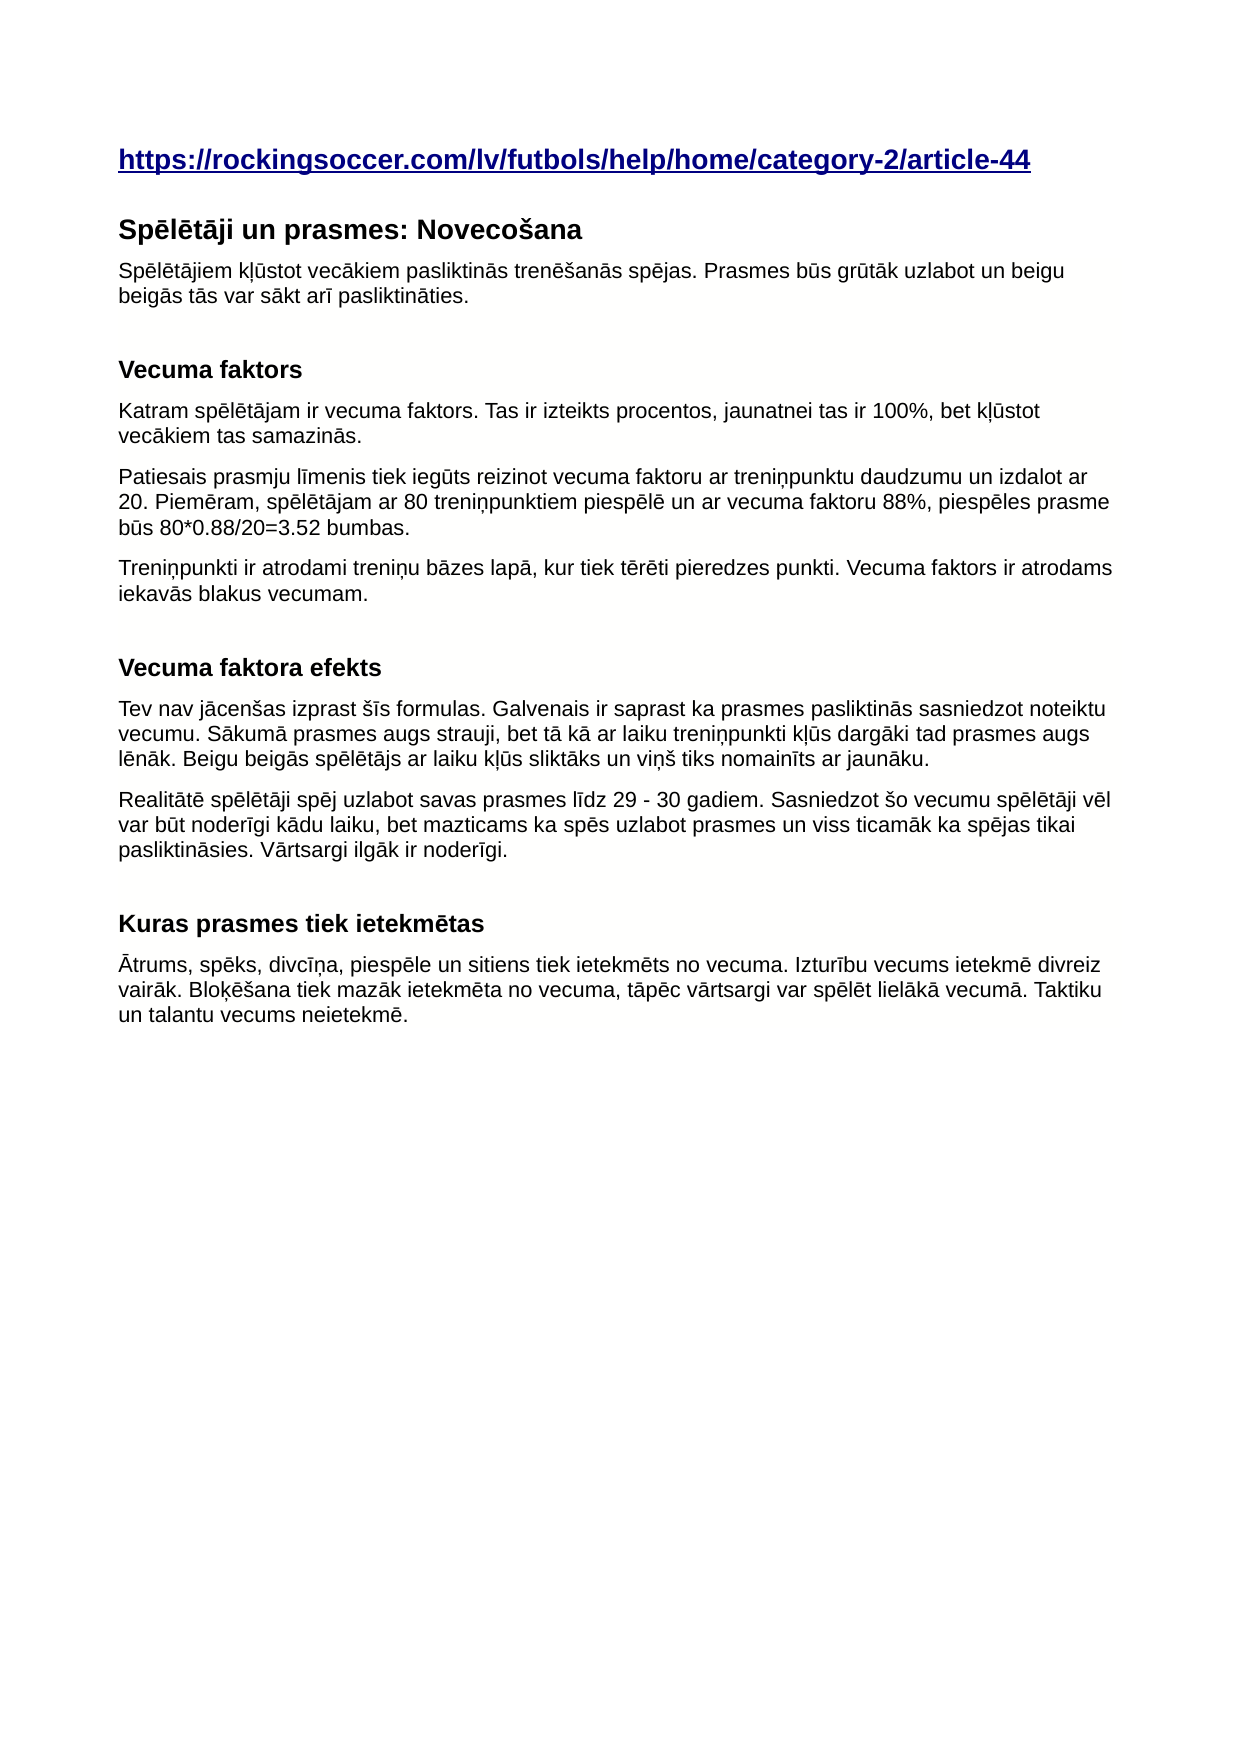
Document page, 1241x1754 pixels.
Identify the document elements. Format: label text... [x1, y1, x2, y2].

text Spēlētājiem kļūstot vecākiem pasliktinās trenēšanās spējas. Prasmes būs grūtāk uzlabot un beigu beigās tās var sākt arī pasliktināties. [118, 258, 1122, 308]
text Treniņpunkti ir atrodami treniņu bāzes lapā, kur tiek tērēti pieredzes punkti. Vecuma faktors ir atrodams iekavās blakus vecumam. [118, 555, 1122, 606]
subtitle Kuras prasmes tiek ietekmētas [118, 909, 1122, 938]
text Tev nav jācenšas izprast šīs formulas. Galvenais ir saprast ka prasmes pasliktinās sasniedzot noteiktu vecumu. Sākumā prasmes augs strauji, bet tā kā ar laiku treniņpunkti kļūs dargāki tad prasmes augs lēnāk. Beigu beigās spēlētājs ar laiku kļūs sliktāks un viņš tiks nomainīts ar jaunāku. [118, 695, 1122, 771]
text Ātrums, spēks, divcīņa, piespēle un sitiens tiek ietekmēts no vecuma. Izturību vecums ietekmē divreiz vairāk. Bloķēšana tiek mazāk ietekmēta no vecuma, tāpēc vārtsargi var spēlēt lielākā vecumā. Taktiku un talantu vecums neietekmē. [118, 952, 1122, 1028]
subtitle Vecuma faktora efekts [118, 653, 1122, 681]
subtitle Spēlētāji un prasmes: Novecošana [118, 213, 1122, 245]
text Realitātē spēlētāji spēj uzlabot savas prasmes līdz 29 - 30 gadiem. Sasniedzot šo vecumu spēlētāji vēl var būt noderīgi kādu laiku, bet mazticams ka spēs uzlabot prasmes un viss ticamāk ka spējas tikai pasliktināsies. Vārtsargi ilgāk ir noderīgi. [118, 787, 1122, 862]
text Patiesais prasmju līmenis tiek iegūts reizinot vecuma faktoru ar treniņpunktu daudzumu un izdalot ar 20. Piemēram, spēlētājam ar 80 treniņpunktiem piespēlē un ar vecuma faktoru 88%, piespēles prasme būs 80*0.88/20=3.52 bumbas. [118, 464, 1122, 540]
text Katram spēlētājam ir vecuma faktors. Tas ir izteikts procentos, jaunatnei tas ir 100%, bet kļūstot vecākiem tas samazinās. [118, 398, 1122, 448]
subtitle https://rockingsoccer.com/lv/futbols/help/home/category-2/article-44 [118, 143, 1122, 176]
subtitle Vecuma faktors [118, 355, 1122, 384]
